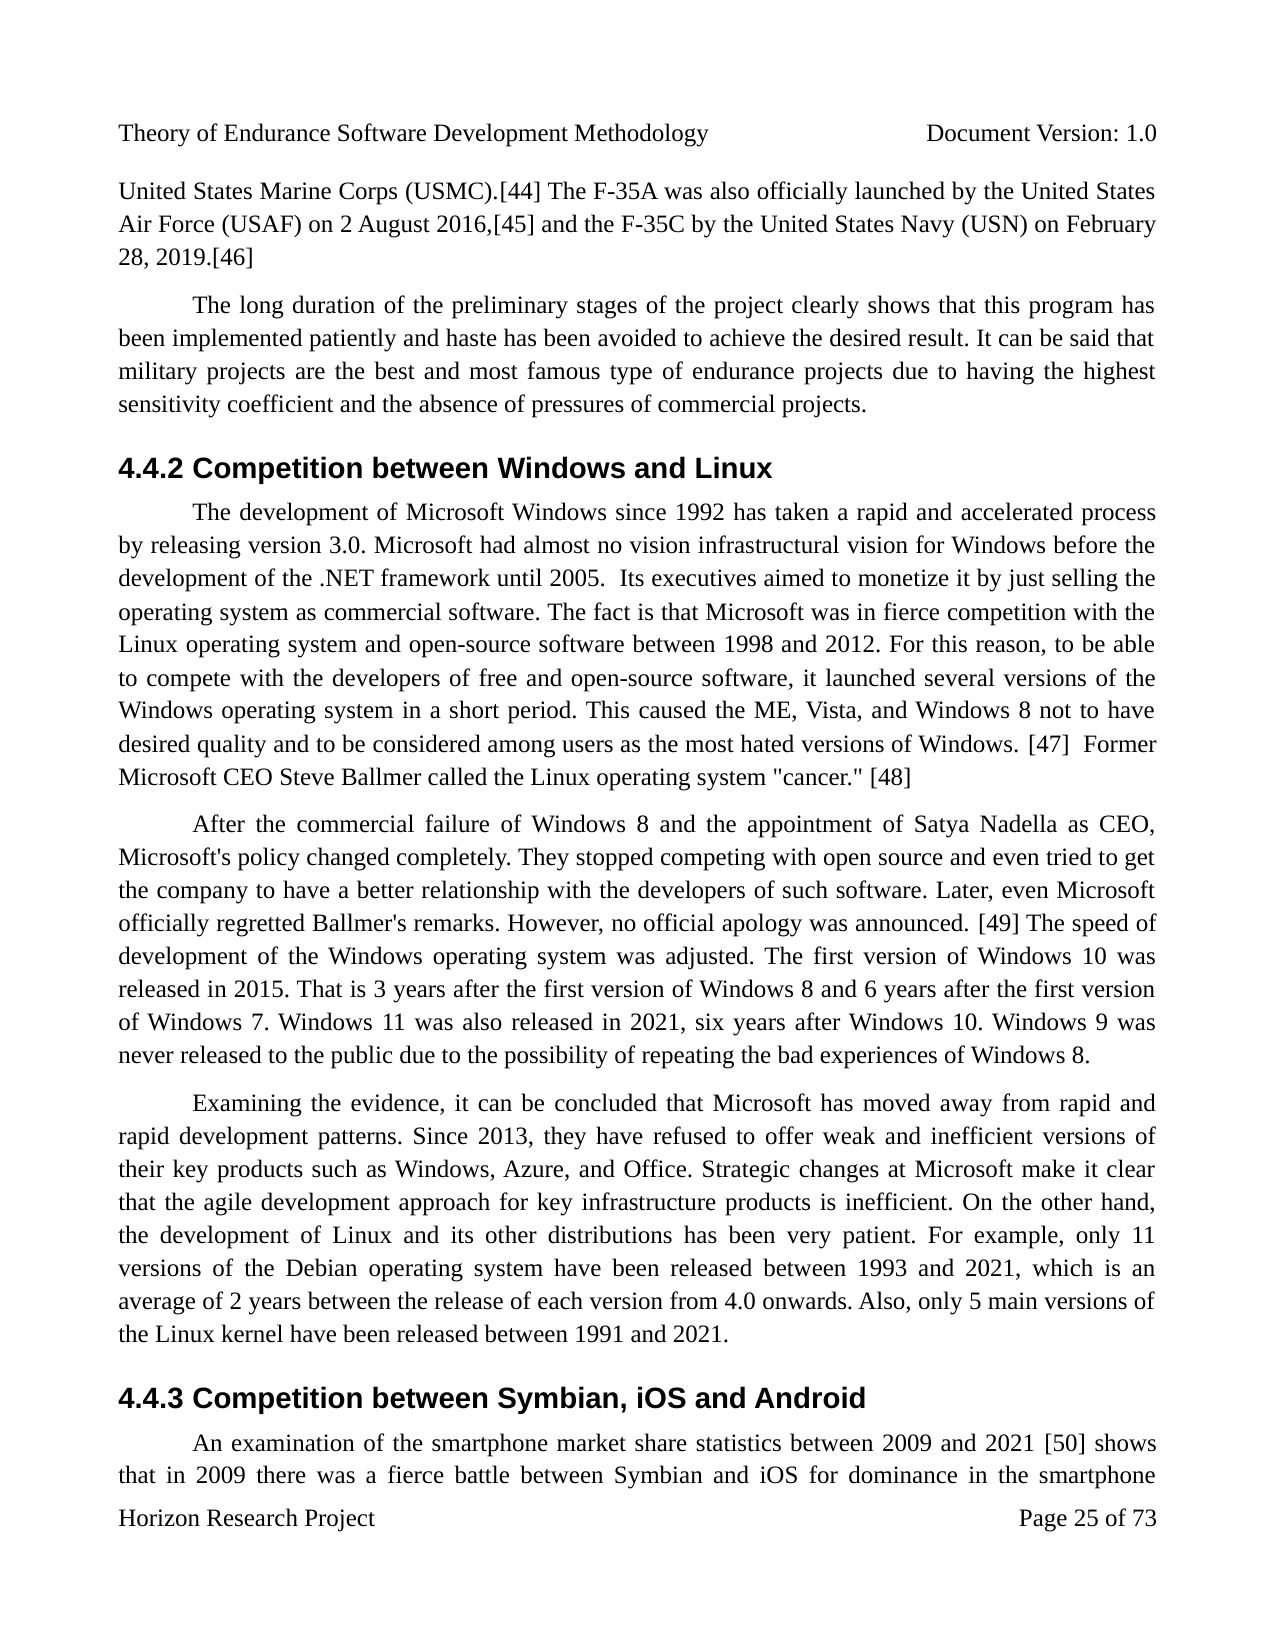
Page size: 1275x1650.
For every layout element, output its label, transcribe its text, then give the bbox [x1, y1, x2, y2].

text An examination of the smartphone market share statistics between 2009 and 2021 [50] shows that in 2009 there was a fierce battle between Symbian and iOS for dominance in the smartphone [118, 1428, 1157, 1489]
text Examining the evidence, it can be concluded that Microsoft has moved away from rapid and rapid development patterns. Since 2013, they have refused to offer weak and inefficient versions of their key products such as Windows, Azure, and Office. Strategic changes at Microsoft make it clear that the agile development approach for key infrastructure products is inefficient. On the other hand, the development of Linux and its other distributions has been very patient. For example, only 11 versions of the Debian operating system have been released between 1993 and 2021, which is an average of 2 years between the release of each version from 4.0 onwards. Also, only 5 main versions of the Linux kernel have been released between 1991 and 2021. [118, 1088, 1157, 1348]
text The development of Microsoft Windows since 1992 has taken a rapid and accelerated process by releasing version 3.0. Microsoft had almost no vision infrastructural vision for Windows before the development of the .NET framework until 2005. Its executives aimed to monetize it by just selling the operating system as commercial software. The fact is that Microsoft was in fierce competition with the Linux operating system and open-source software between 1998 and 2012. For this reason, to be able to compete with the developers of free and open-source software, it launched several versions of the Windows operating system in a short period. This caused the ME, Vista, and Windows 8 not to have desired quality and to be considered among users as the most hated versions of Windows. [47] Former Microsoft CEO Steve Ballmer called the Linux operating system "cancer." [48] [118, 497, 1157, 790]
text After the commercial failure of Windows 8 and the appointment of Satya Nadella as CEO, Microsoft's policy changed completely. They stopped competing with open source and even tried to get the company to have a better relationship with the developers of such software. Later, even Microsoft officially regretted Ballmer's remarks. However, no official apology was announced. [49] The speed of development of the Windows operating system was adjusted. The first version of Windows 10 was released in 2015. That is 3 years after the first version of Windows 8 and 6 years after the first version of Windows 7. Windows 11 was also released in 2021, six years after Windows 10. Windows 9 was never released to the public due to the possibility of repeating the bad experiences of Windows 8. [118, 809, 1157, 1069]
subtitle Competition between Windows and Linux [118, 451, 1157, 485]
text United States Marine Corps (USMC).[44] The F-35A was also officially launched by the United States Air Force (USAF) on 2 August 2016,[45] and the F-35C by the United States Navy (USN) on February 28, 2019.[46] [118, 176, 1157, 271]
text The long duration of the preliminary stages of the project clearly shows that this program has been implemented patiently and haste has been avoided to achieve the desired result. It can be said that military projects are the best and most famous type of endurance projects due to having the highest sensitivity coefficient and the absence of pressures of commercial projects. [118, 290, 1157, 418]
subtitle Competition between Symbian, iOS and Android [118, 1381, 1157, 1415]
